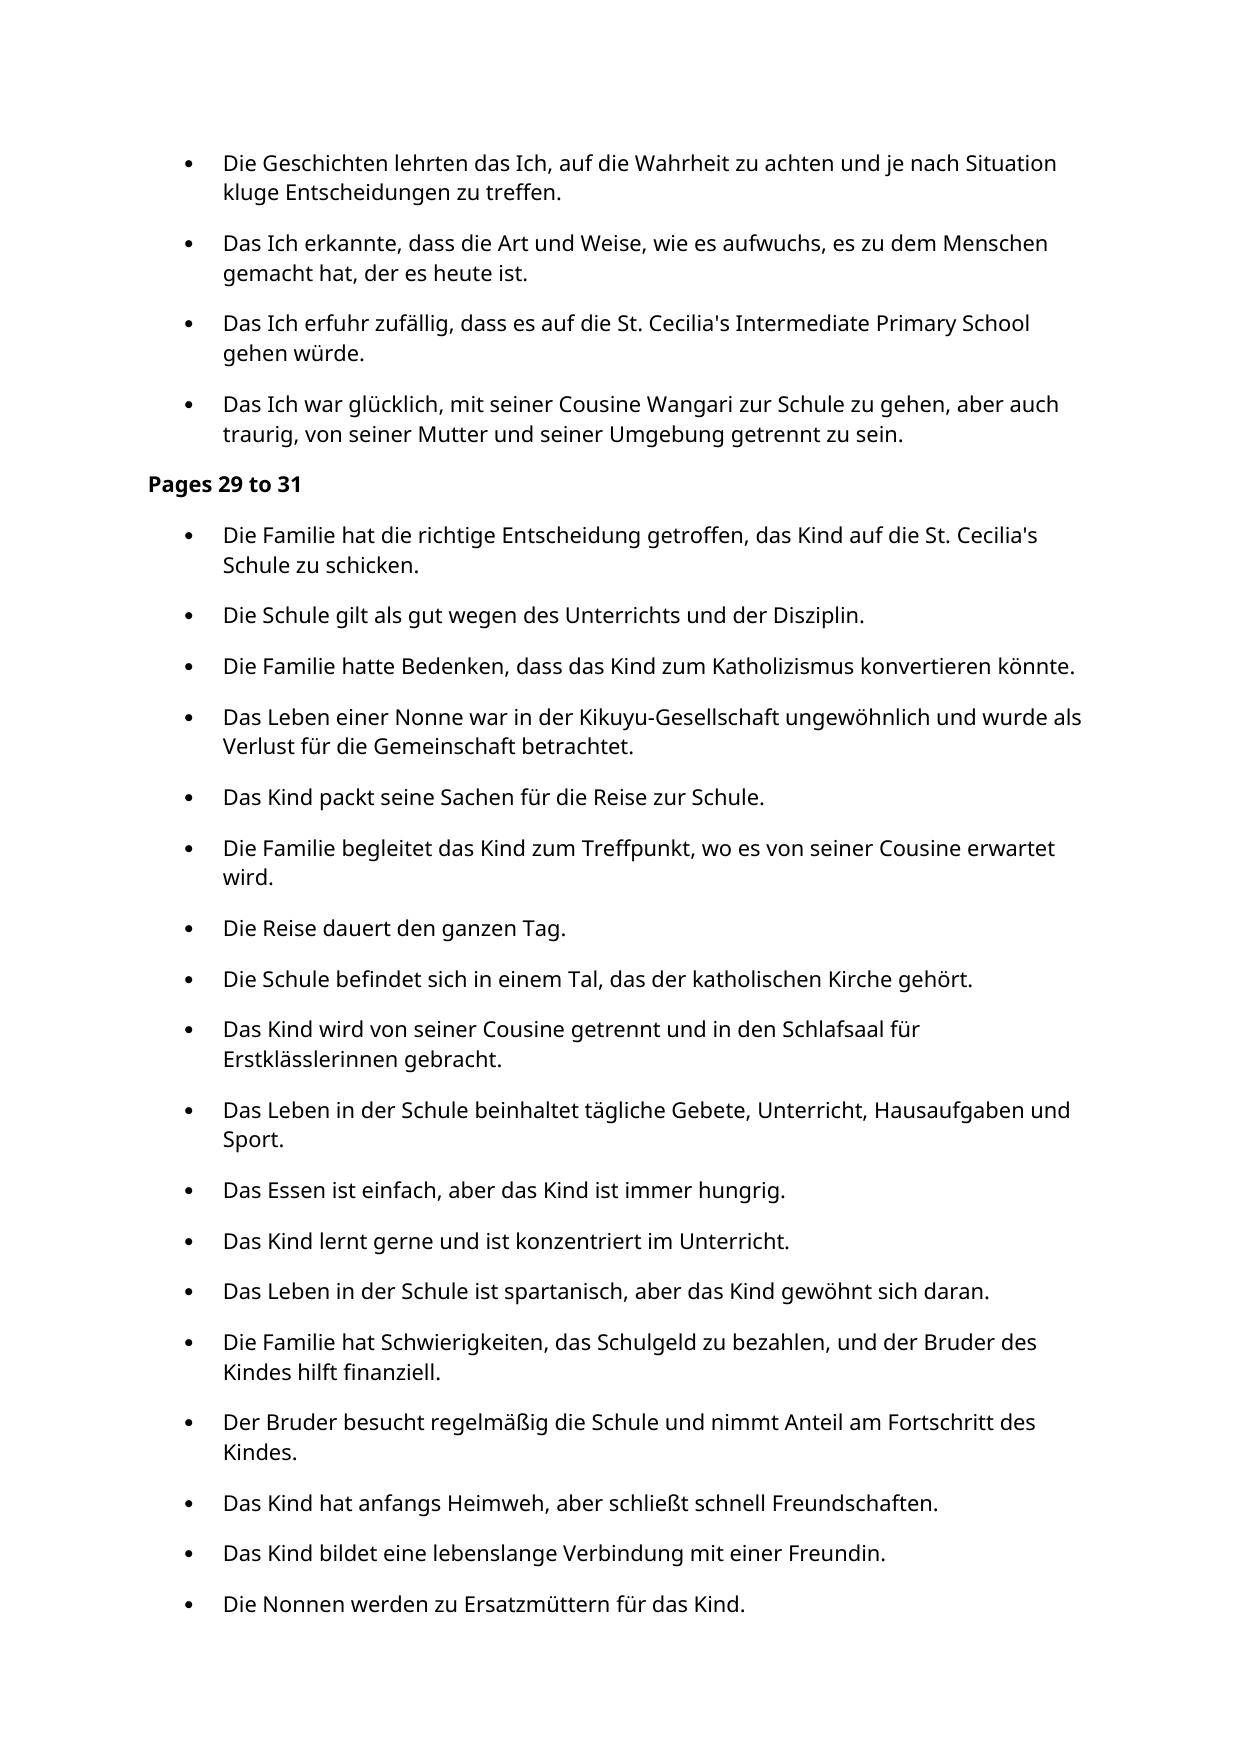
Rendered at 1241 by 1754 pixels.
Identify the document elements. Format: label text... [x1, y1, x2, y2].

list Das Essen ist einfach, aber das Kind ist immer hungrig. [185, 1175, 1093, 1205]
list Das Leben in der Schule beinhaltet tägliche Gebete, Unterricht, Hausaufgaben und Sport. [185, 1095, 1093, 1154]
list Die Reise dauert den ganzen Tag. [185, 913, 1093, 943]
list Die Familie hat Schwierigkeiten, das Schulgeld zu bezahlen, und der Bruder des Kindes hilft finanziell. [185, 1327, 1093, 1387]
list Die Familie hat die richtige Entscheidung getroffen, das Kind auf die St. Cecilia's Schule zu schicken. [185, 520, 1093, 579]
list Das Ich war glücklich, mit seiner Cousine Wangari zur Schule zu gehen, aber auch traurig, von seiner Mutter und seiner Umgebung getrennt zu sein. [185, 389, 1093, 448]
list Das Kind wird von seiner Cousine getrennt und in den Schlafsaal für Erstklässlerinnen gebracht. [185, 1014, 1093, 1074]
list Die Geschichten lehrten das Ich, auf die Wahrheit zu achten und je nach Situation kluge Entscheidungen zu treffen. [185, 148, 1093, 207]
list Die Familie begleitet das Kind zum Treffpunkt, wo es von seiner Cousine erwartet wird. [185, 833, 1093, 892]
list Die Schule gilt als gut wegen des Unterrichts und der Disziplin. [185, 600, 1093, 630]
list Die Familie hatte Bedenken, dass das Kind zum Katholizismus konvertieren könnte. [185, 651, 1093, 681]
list Das Kind hat anfangs Heimweh, aber schließt schnell Freundschaften. [185, 1488, 1093, 1518]
list Das Leben in der Schule ist spartanisch, aber das Kind gewöhnt sich daran. [185, 1276, 1093, 1306]
list Das Ich erfuhr zufällig, dass es auf die St. Cecilia's Intermediate Primary School gehen würde. [185, 308, 1093, 368]
list Das Kind lernt gerne und ist konzentriert im Unterricht. [185, 1226, 1093, 1256]
list Die Nonnen werden zu Ersatzmüttern für das Kind. [185, 1589, 1093, 1619]
list Das Kind bildet eine lebenslange Verbindung mit einer Freundin. [185, 1538, 1093, 1568]
text Pages 29 to 31 [148, 469, 1093, 499]
list Der Bruder besucht regelmäßig die Schule und nimmt Anteil am Fortschritt des Kindes. [185, 1407, 1093, 1467]
list Die Schule befindet sich in einem Tal, das der katholischen Kirche gehört. [185, 964, 1093, 993]
list Das Kind packt seine Sachen für die Reise zur Schule. [185, 782, 1093, 812]
list Das Leben einer Nonne war in der Kikuyu-Gesellschaft ungewöhnlich und wurde als Verlust für die Gemeinschaft betrachtet. [185, 702, 1093, 761]
list Das Ich erkannte, dass die Art und Weise, wie es aufwuchs, es zu dem Menschen gemacht hat, der es heute ist. [185, 228, 1093, 288]
